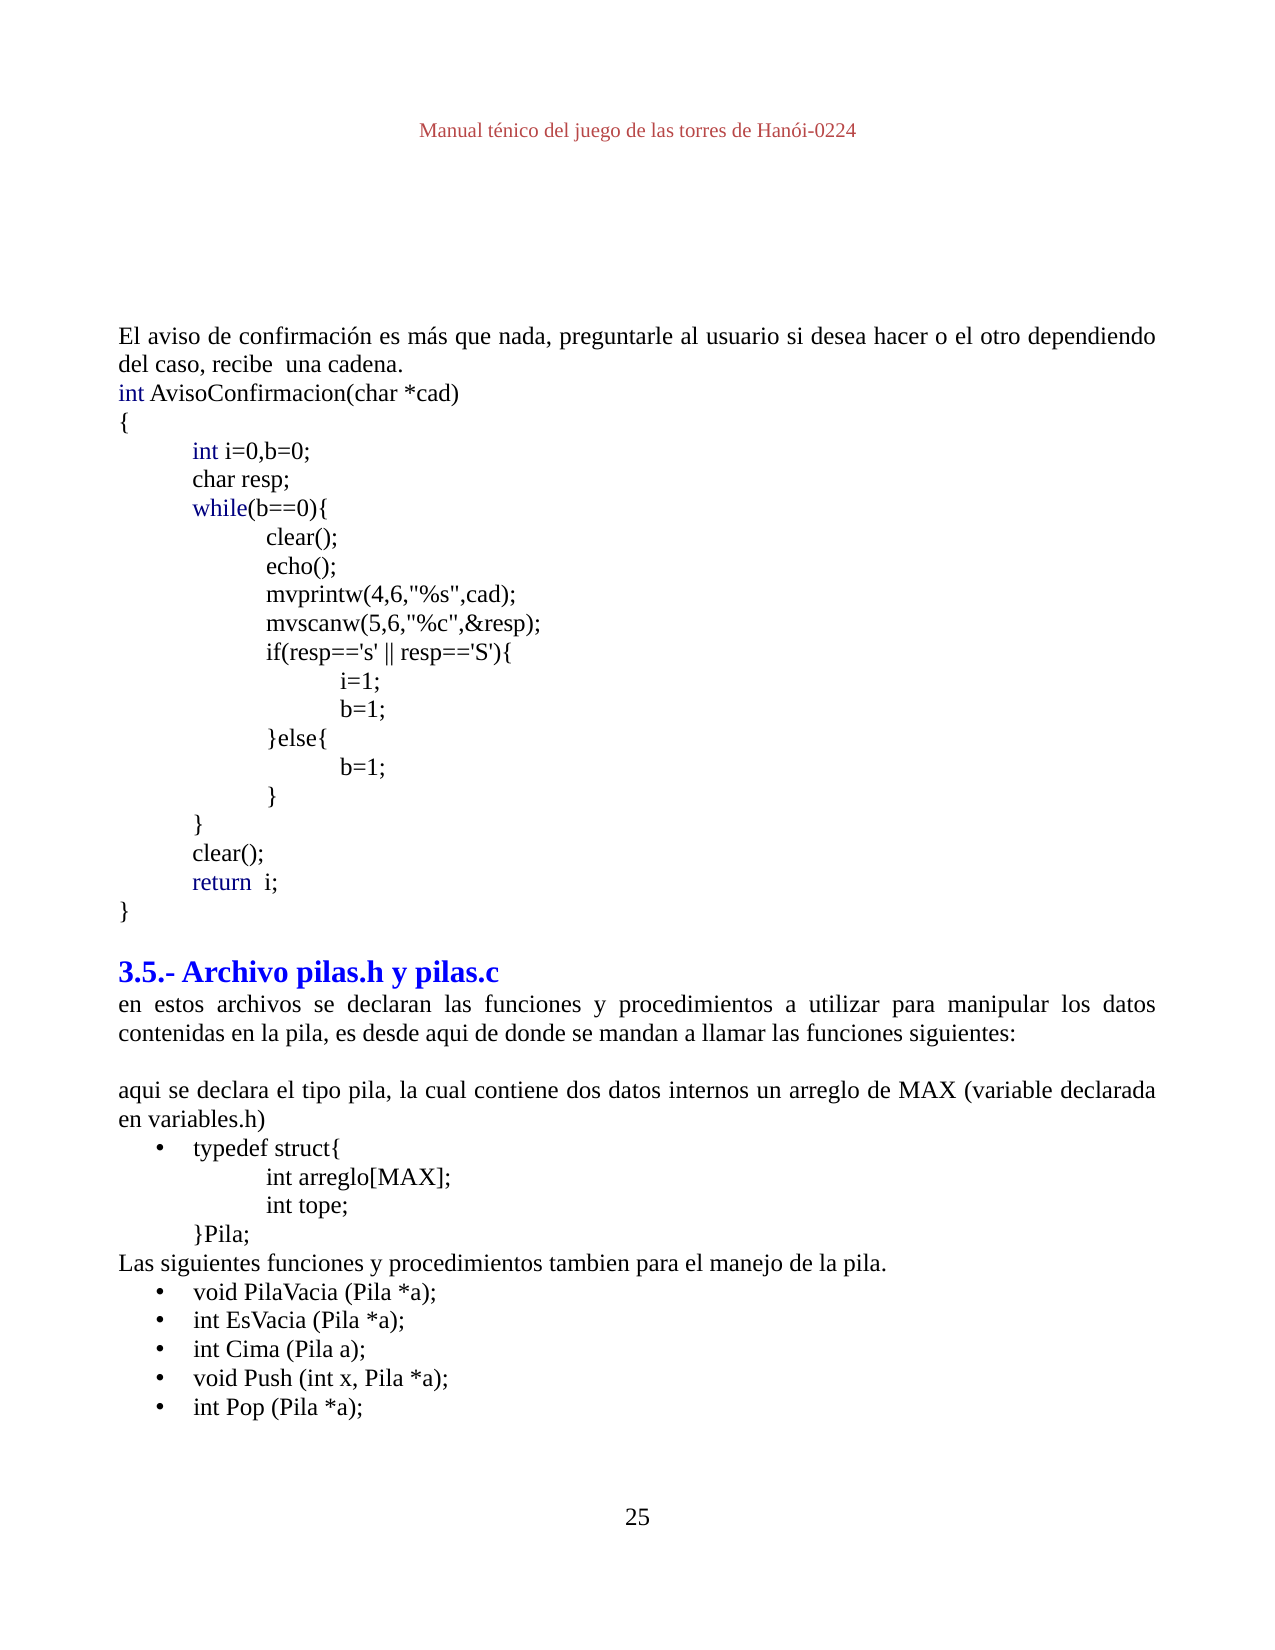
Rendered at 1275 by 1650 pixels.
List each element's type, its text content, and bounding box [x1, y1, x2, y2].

text }else{ [118, 723, 1157, 752]
text en estos archivos se declaran las funciones y procedimientos a utilizar para manipular los datos contenidas en la pila, es desde aqui de donde se mandan a llamar las funciones siguientes: [118, 989, 1157, 1047]
text }Pila; [118, 1219, 1157, 1248]
text mvprintw(4,6,"%s",cad); [118, 579, 1157, 608]
text El aviso de confirmación es más que nada, preguntarle al usuario si desea hacer o el otro dependiendo del caso, recibe una cadena. [118, 321, 1157, 378]
text echo(); [118, 551, 1157, 579]
text int tope; [118, 1191, 1157, 1219]
text return i; [118, 867, 1157, 896]
text b=1; [118, 694, 1157, 723]
list int EsVacia (Pila *a); [156, 1306, 1157, 1334]
list int Pop (Pila *a); [156, 1392, 1157, 1421]
text int i=0,b=0; [118, 436, 1157, 464]
list int Cima (Pila a); [156, 1334, 1157, 1363]
text 3.5.- Archivo pilas.h y pilas.c [118, 953, 1157, 989]
text } [118, 896, 1157, 924]
text int arreglo[MAX]; [118, 1162, 1157, 1191]
text clear(); [118, 522, 1157, 551]
text b=1; [118, 752, 1157, 781]
text int AvisoConfirmacion(char *cad) [118, 378, 1157, 407]
text i=1; [118, 666, 1157, 694]
text aqui se declara el tipo pila, la cual contiene dos datos internos un arreglo de MAX (variable declarada en variables.h) [118, 1076, 1157, 1133]
text { [118, 407, 1157, 436]
text if(resp=='s' || resp=='S'){ [118, 637, 1157, 666]
text clear(); [118, 838, 1157, 867]
text } [118, 809, 1157, 838]
text Las siguientes funciones y procedimientos tambien para el manejo de la pila. [118, 1248, 1157, 1277]
list void PilaVacia (Pila *a); [156, 1277, 1157, 1306]
text mvscanw(5,6,"%c",&resp); [118, 608, 1157, 637]
text char resp; [118, 464, 1157, 493]
text while(b==0){ [118, 493, 1157, 522]
text } [118, 781, 1157, 809]
list typedef struct{ [156, 1133, 1157, 1162]
list void Push (int x, Pila *a); [156, 1363, 1157, 1392]
